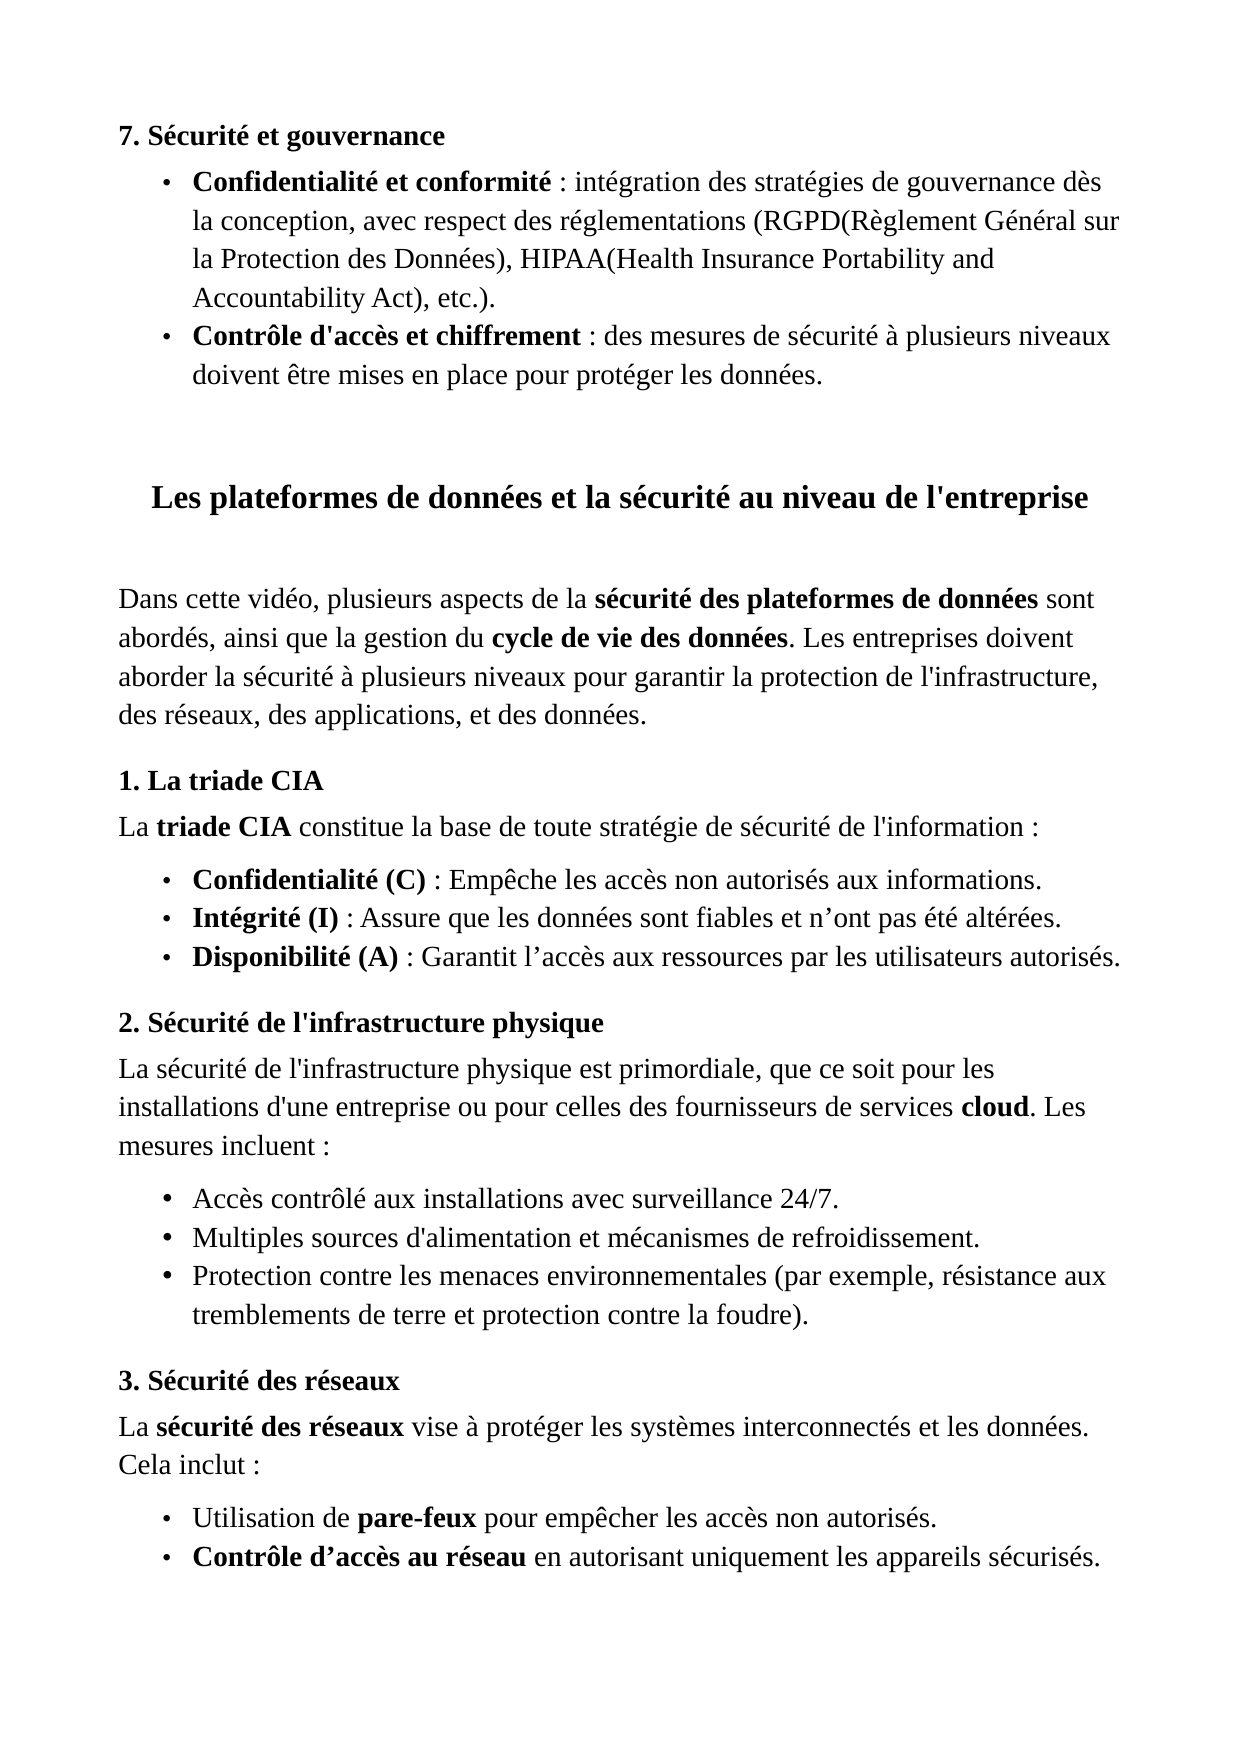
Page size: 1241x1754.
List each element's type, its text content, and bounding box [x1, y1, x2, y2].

text Dans cette vidéo, plusieurs aspects de la sécurité des plateformes de données sont abordés, ainsi que la gestion du cycle de vie des données. Les entreprises doivent aborder la sécurité à plusieurs niveaux pour garantir la protection de l'infrastructure, des réseaux, des applications, et des données. [118, 582, 1122, 731]
list Disponibilité (A) : Garantit l’accès aux ressources par les utilisateurs autorisés. [162, 939, 1122, 973]
list Confidentialité (C) : Empêche les accès non autorisés aux informations. [162, 862, 1122, 896]
list Contrôle d'accès et chiffrement : des mesures de sécurité à plusieurs niveaux doivent être mises en place pour protéger les données. [162, 318, 1122, 390]
list Intégrité (I) : Assure que les données sont fiables et n’ont pas été altérées. [162, 901, 1122, 934]
list Protection contre les menaces environnementales (par exemple, résistance aux tremblements de terre et protection contre la foudre). [162, 1258, 1122, 1331]
text La triade CIA constitue la base de toute stratégie de sécurité de l'information : [118, 809, 1122, 842]
list Utilisation de pare-feux pour empêcher les accès non autorisés. [162, 1500, 1122, 1534]
list Contrôle d’accès au réseau en autorisant uniquement les appareils sécurisés. [162, 1539, 1122, 1572]
subtitle 1. La triade CIA [118, 763, 1122, 796]
subtitle Les plateformes de données et la sécurité au niveau de l'entreprise [118, 478, 1122, 516]
subtitle 3. Sécurité des réseaux [118, 1363, 1122, 1396]
text La sécurité de l'infrastructure physique est primordiale, que ce soit pour les installations d'une entreprise ou pour celles des fournisseurs de services cloud. Les mesures incluent : [118, 1051, 1122, 1161]
subtitle 2. Sécurité de l'infrastructure physique [118, 1005, 1122, 1038]
list Multiples sources d'alimentation et mécanismes de refroidissement. [162, 1220, 1122, 1253]
text La sécurité des réseaux vise à protéger les systèmes interconnectés et les données. Cela inclut : [118, 1409, 1122, 1481]
list Confidentialité et conformité : intégration des stratégies de gouvernance dès la conception, avec respect des réglementations (RGPD(Règlement Général sur la Protection des Données), HIPAA(Health Insurance Portability and Accountability Act), etc.). [162, 164, 1122, 313]
subtitle 7. Sécurité et gouvernance [118, 118, 1122, 152]
list Accès contrôlé aux installations avec surveillance 24/7. [162, 1181, 1122, 1215]
